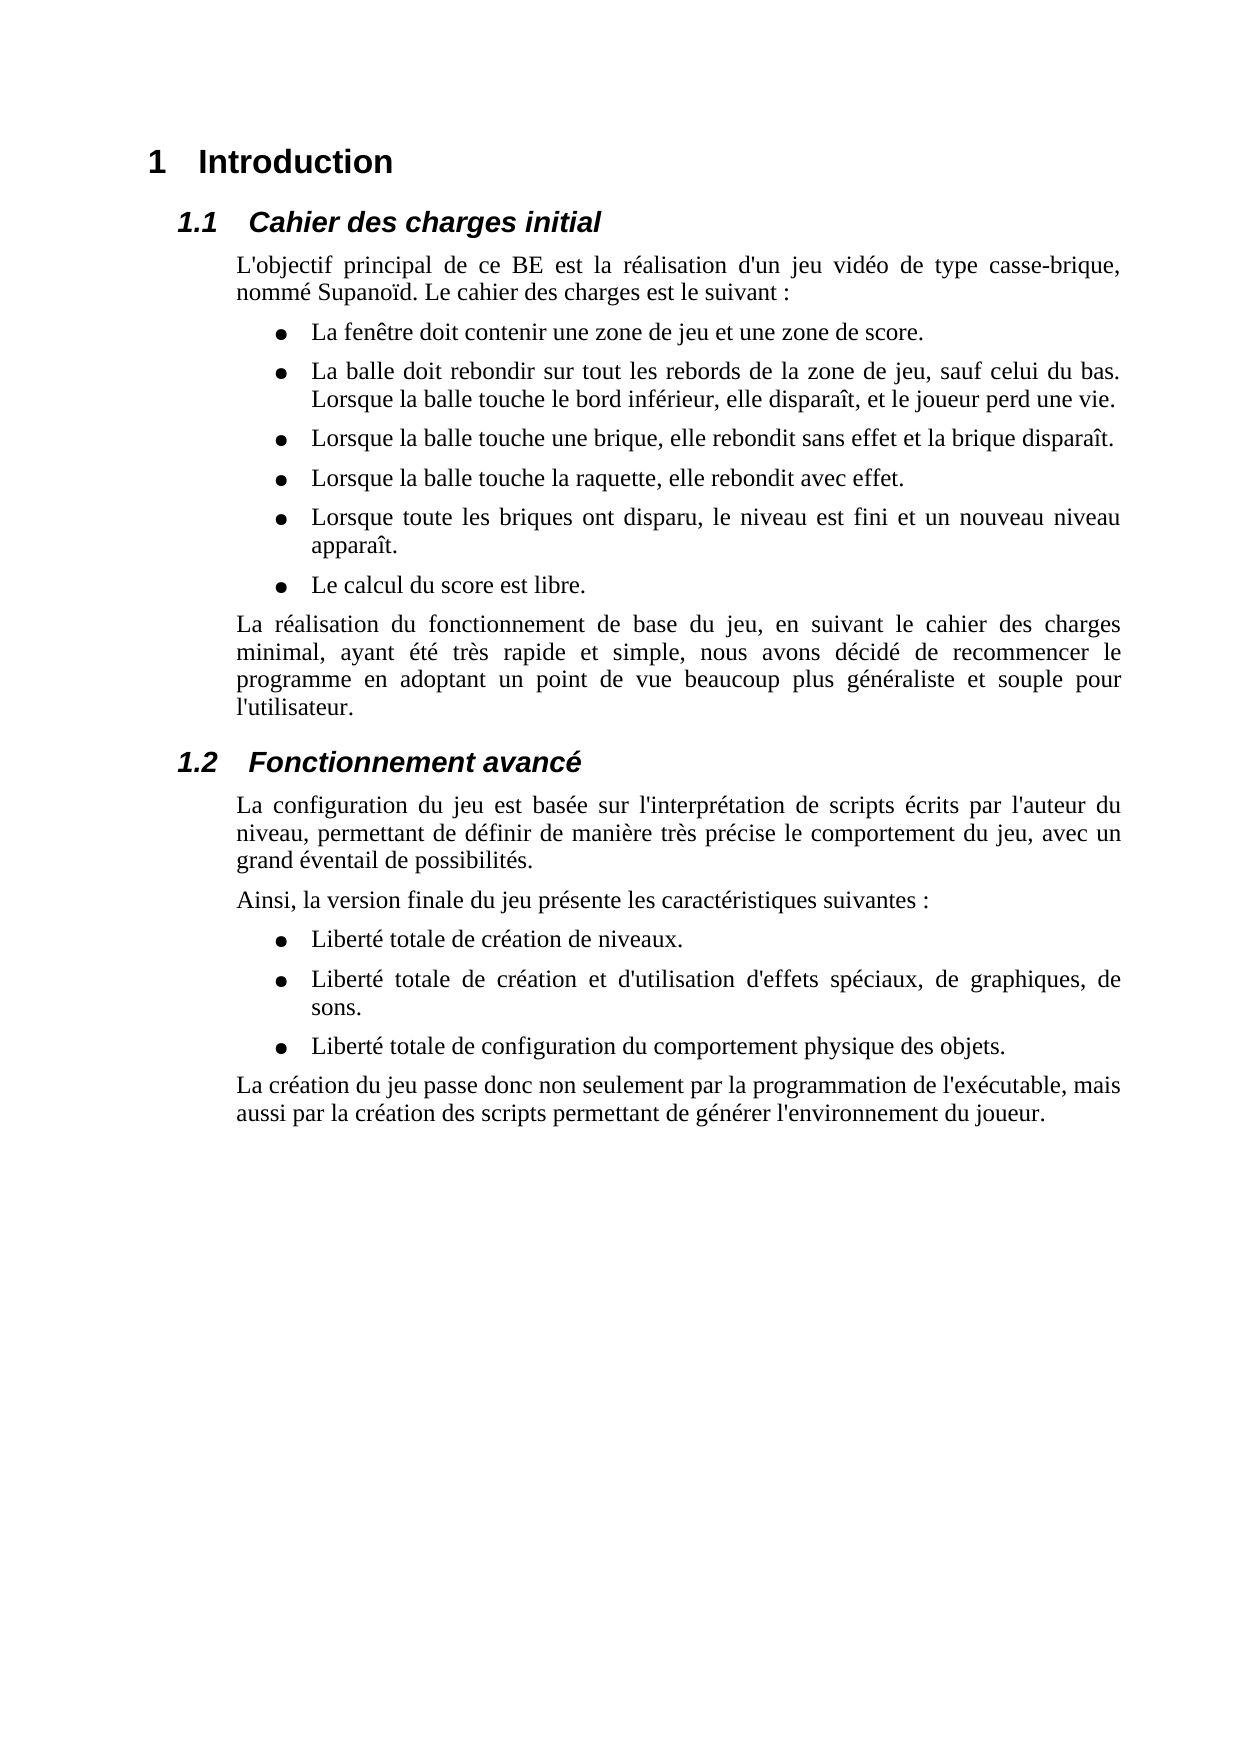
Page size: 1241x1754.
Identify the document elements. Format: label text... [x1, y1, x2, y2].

subtitle Fonctionnement avancé [118, 746, 1122, 779]
list La balle doit rebondir sur tout les rebords de la zone de jeu, sauf celui du bas. Lorsque la balle touche le bord inférieur, elle disparaît, et le joueur perd une vie. [274, 357, 1122, 413]
list La fenêtre doit contenir une zone de jeu et une zone de score. [274, 318, 1122, 346]
text La réalisation du fonctionnement de base du jeu, en suivant le cahier des charges minimal, ayant été très rapide et simple, nous avons décidé de recommencer le programme en adoptant un point de vue beaucoup plus généraliste et souple pour l'utilisateur. [236, 610, 1122, 721]
text La configuration du jeu est basée sur l'interprétation de scripts écrits par l'auteur du niveau, permettant de définir de manière très précise le comportement du jeu, avec un grand éventail de possibilités. [236, 791, 1122, 874]
list Le calcul du score est libre. [274, 571, 1122, 598]
list Lorsque la balle touche la raquette, elle rebondit avec effet. [274, 464, 1122, 492]
text L'objectif principal de ce BE est la réalisation d'un jeu vidéo de type casse-brique, nommé Supanoïd. Le cahier des charges est le suivant : [236, 251, 1122, 306]
list Liberté totale de création de niveaux. [274, 926, 1122, 953]
list Liberté totale de configuration du comportement physique des objets. [274, 1032, 1122, 1060]
list Liberté totale de création et d'utilisation d'effets spéciaux, de graphiques, de sons. [274, 965, 1122, 1020]
subtitle Cahier des charges initial [118, 206, 1122, 238]
list Lorsque toute les briques ont disparu, le niveau est fini et un nouveau niveau apparaît. [274, 503, 1122, 559]
list Lorsque la balle touche une brique, elle rebondit sans effet et la brique disparaît. [274, 424, 1122, 452]
text Ainsi, la version finale du jeu présente les caractéristiques suivantes : [236, 886, 1122, 914]
subtitle Introduction [118, 143, 1122, 181]
text La création du jeu passe donc non seulement par la programmation de l'exécutable, mais aussi par la création des scripts permettant de générer l'environnement du joueur. [236, 1072, 1122, 1127]
